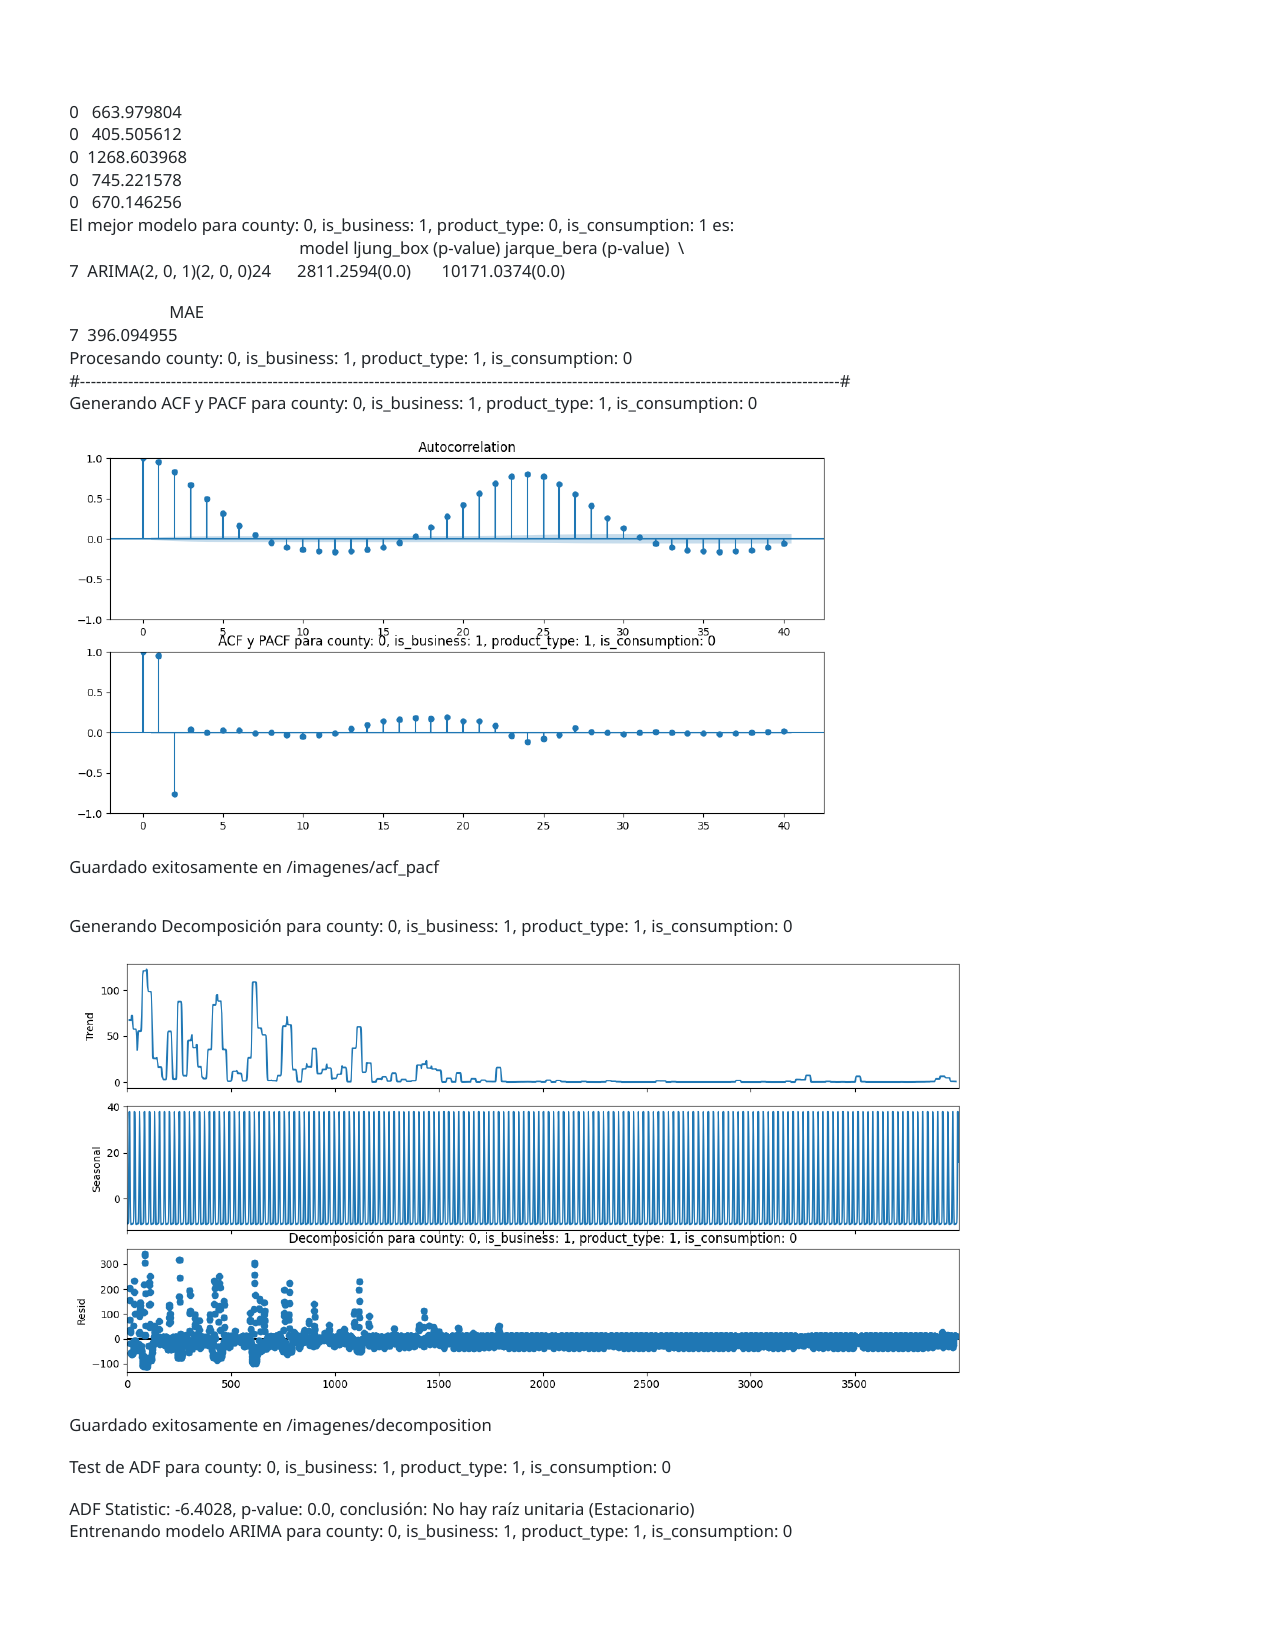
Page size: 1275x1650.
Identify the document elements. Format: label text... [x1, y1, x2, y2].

text 0 405.505612 [69, 123, 1194, 146]
text 7 396.094955 [69, 324, 1194, 346]
text ADF Statistic: -6.4028, p-value: 0.0, conclusión: No hay raíz unitaria (Estacionario) [69, 1497, 1194, 1520]
text #----------------------------------------------------------------------------------------------------------------------------------------------# [69, 369, 1194, 392]
text 7 ARIMA(2, 0, 1)(2, 0, 0)24 2811.2594(0.0) 10171.0374(0.0) [69, 259, 1194, 282]
text 0 663.979804 [69, 100, 1194, 123]
text Generando ACF y PACF para county: 0, is_business: 1, product_type: 1, is_consumption: 0 [69, 392, 1194, 414]
picture [69, 433, 831, 839]
text Generando Decomposición para county: 0, is_business: 1, product_type: 1, is_consumption: 0 [69, 915, 1194, 938]
text 0 1268.603968 [69, 146, 1194, 168]
text 0 745.221578 [69, 168, 1194, 191]
text Guardado exitosamente en /imagenes/acf_pacf [69, 856, 1194, 878]
text 0 670.146256 [69, 191, 1194, 214]
text Guardado exitosamente en /imagenes/decomposition [69, 1414, 1194, 1437]
text MAE [69, 301, 1194, 324]
picture [69, 956, 965, 1397]
text model ljung_box (p-value) jarque_bera (p-value) \ [69, 237, 1194, 259]
text Procesando county: 0, is_business: 1, product_type: 1, is_consumption: 0 [69, 346, 1194, 369]
text El mejor modelo para county: 0, is_business: 1, product_type: 0, is_consumption: 1 es: [69, 214, 1194, 237]
text Test de ADF para county: 0, is_business: 1, product_type: 1, is_consumption: 0 [69, 1456, 1194, 1478]
text Entrenando modelo ARIMA para county: 0, is_business: 1, product_type: 1, is_consumption: 0 [69, 1520, 1194, 1542]
